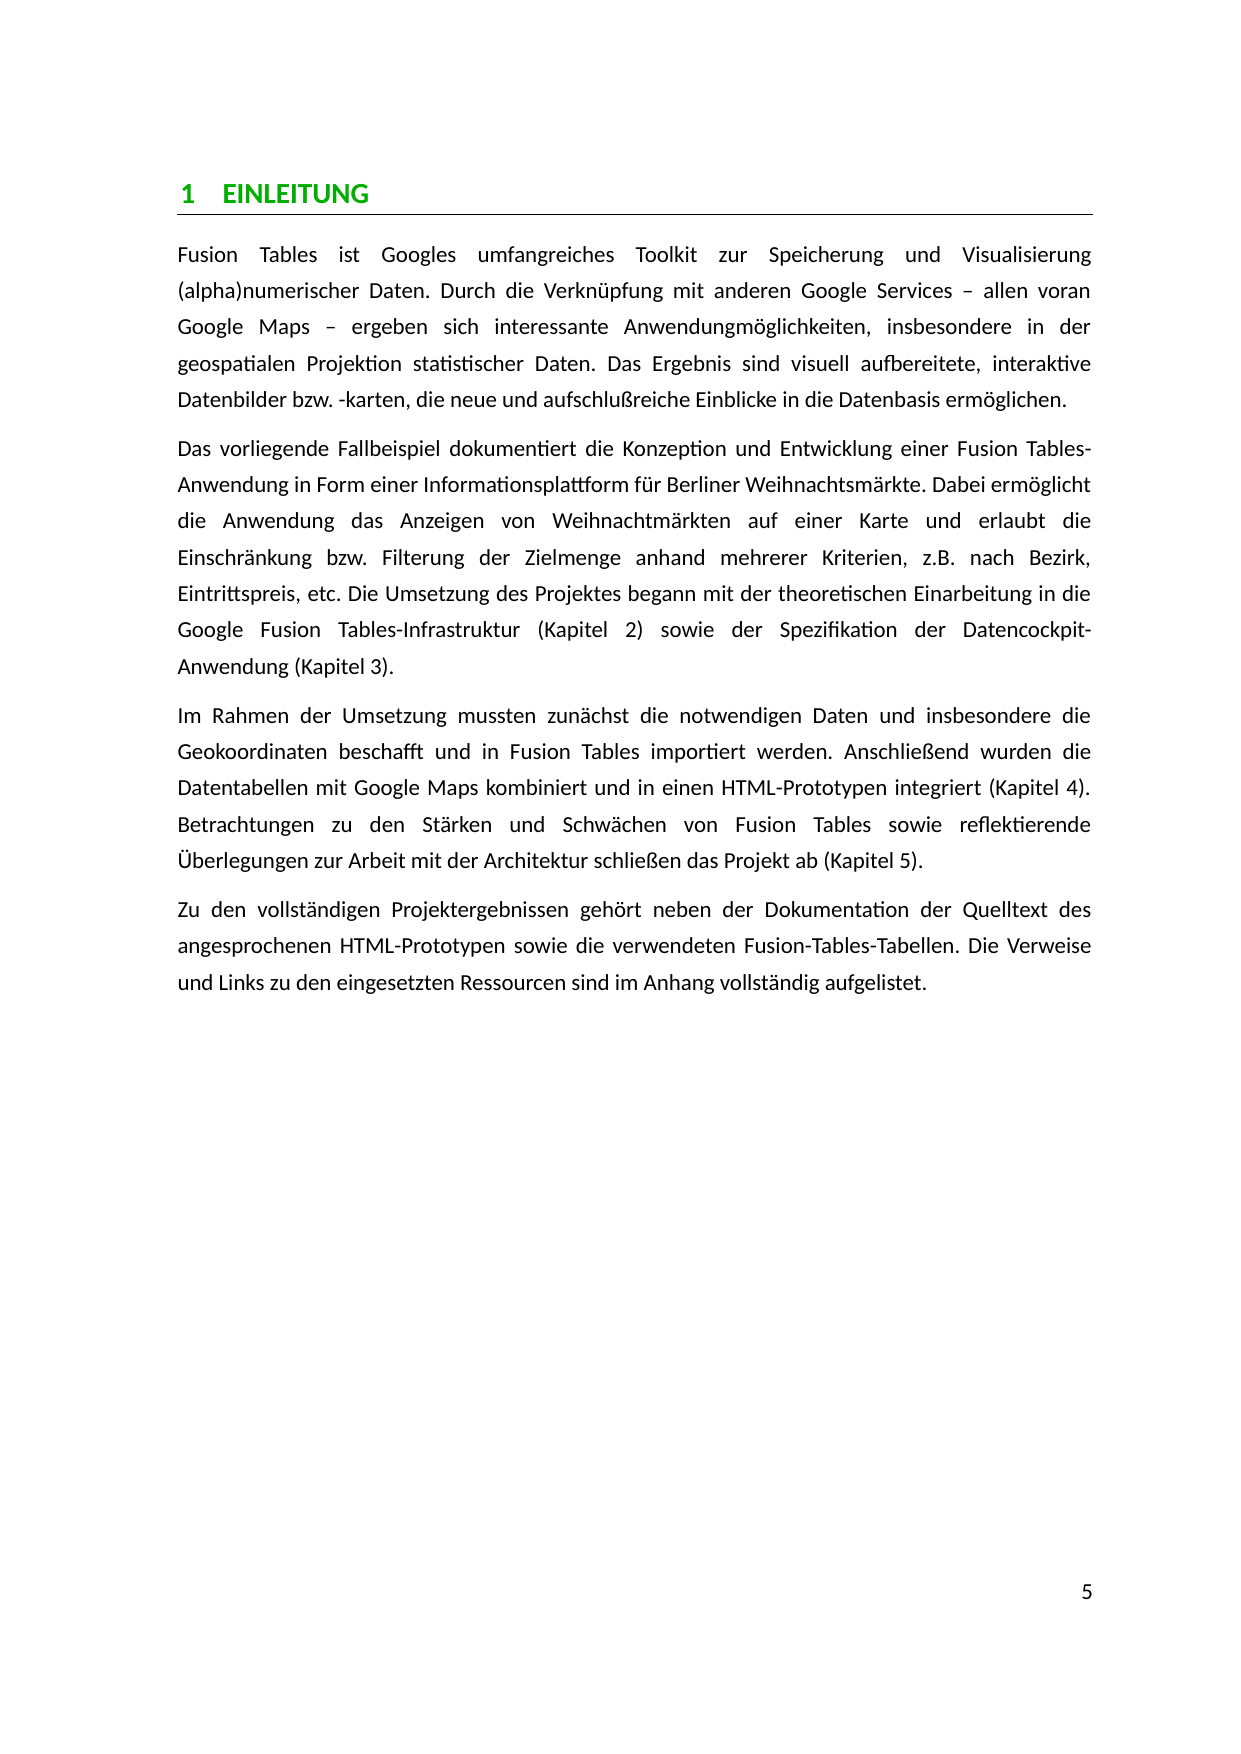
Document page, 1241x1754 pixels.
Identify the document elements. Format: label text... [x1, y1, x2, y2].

text Fusion Tables ist Googles umfangreiches Toolkit zur Speicherung und Visualisierung (alpha)numerischer Daten. Durch die Verknüpfung mit anderen Google Services – allen voran Google Maps – ergeben sich interessante Anwendungmöglichkeiten, insbesondere in der geospatialen Projektion statistischer Daten. Das Ergebnis sind visuell aufbereitete, interaktive Datenbilder bzw. -karten, die neue und aufschlußreiche Einblicke in die Datenbasis ermöglichen. [177, 240, 1093, 413]
text Das vorliegende Fallbeispiel dokumentiert die Konzeption und Entwicklung einer Fusion Tables-Anwendung in Form einer Informationsplattform für Berliner Weihnachtsmärkte. Dabei ermöglicht die Anwendung das Anzeigen von Weihnachtmärkten auf einer Karte und erlaubt die Einschränkung bzw. Filterung der Zielmenge anhand mehrerer Kriterien, z.B. nach Bezirk, Eintrittspreis, etc. Die Umsetzung des Projektes begann mit der theoretischen Einarbeitung in die Google Fusion Tables-Infrastruktur (Kapitel 2) sowie der Spezifikation der Datencockpit-Anwendung (Kapitel 3). [177, 434, 1093, 680]
text Zu den vollständigen Projektergebnissen gehört neben der Dokumentation der Quelltext des angesprochenen HTML-Prototypen sowie die verwendeten Fusion-Tables-Tabellen. Die Verweise und Links zu den eingesetzten Ressourcen sind im Anhang vollständig aufgelistet. [177, 895, 1093, 996]
subtitle Einleitung [177, 172, 1093, 214]
text Im Rahmen der Umsetzung mussten zunächst die notwendigen Daten und insbesondere die Geokoordinaten beschafft und in Fusion Tables importiert werden. Anschließend wurden die Datentabellen mit Google Maps kombiniert und in einen HTML-Prototypen integriert (Kapitel 4). Betrachtungen zu den Stärken und Schwächen von Fusion Tables sowie reflektierende Überlegungen zur Arbeit mit der Architektur schließen das Projekt ab (Kapitel 5). [177, 701, 1093, 874]
